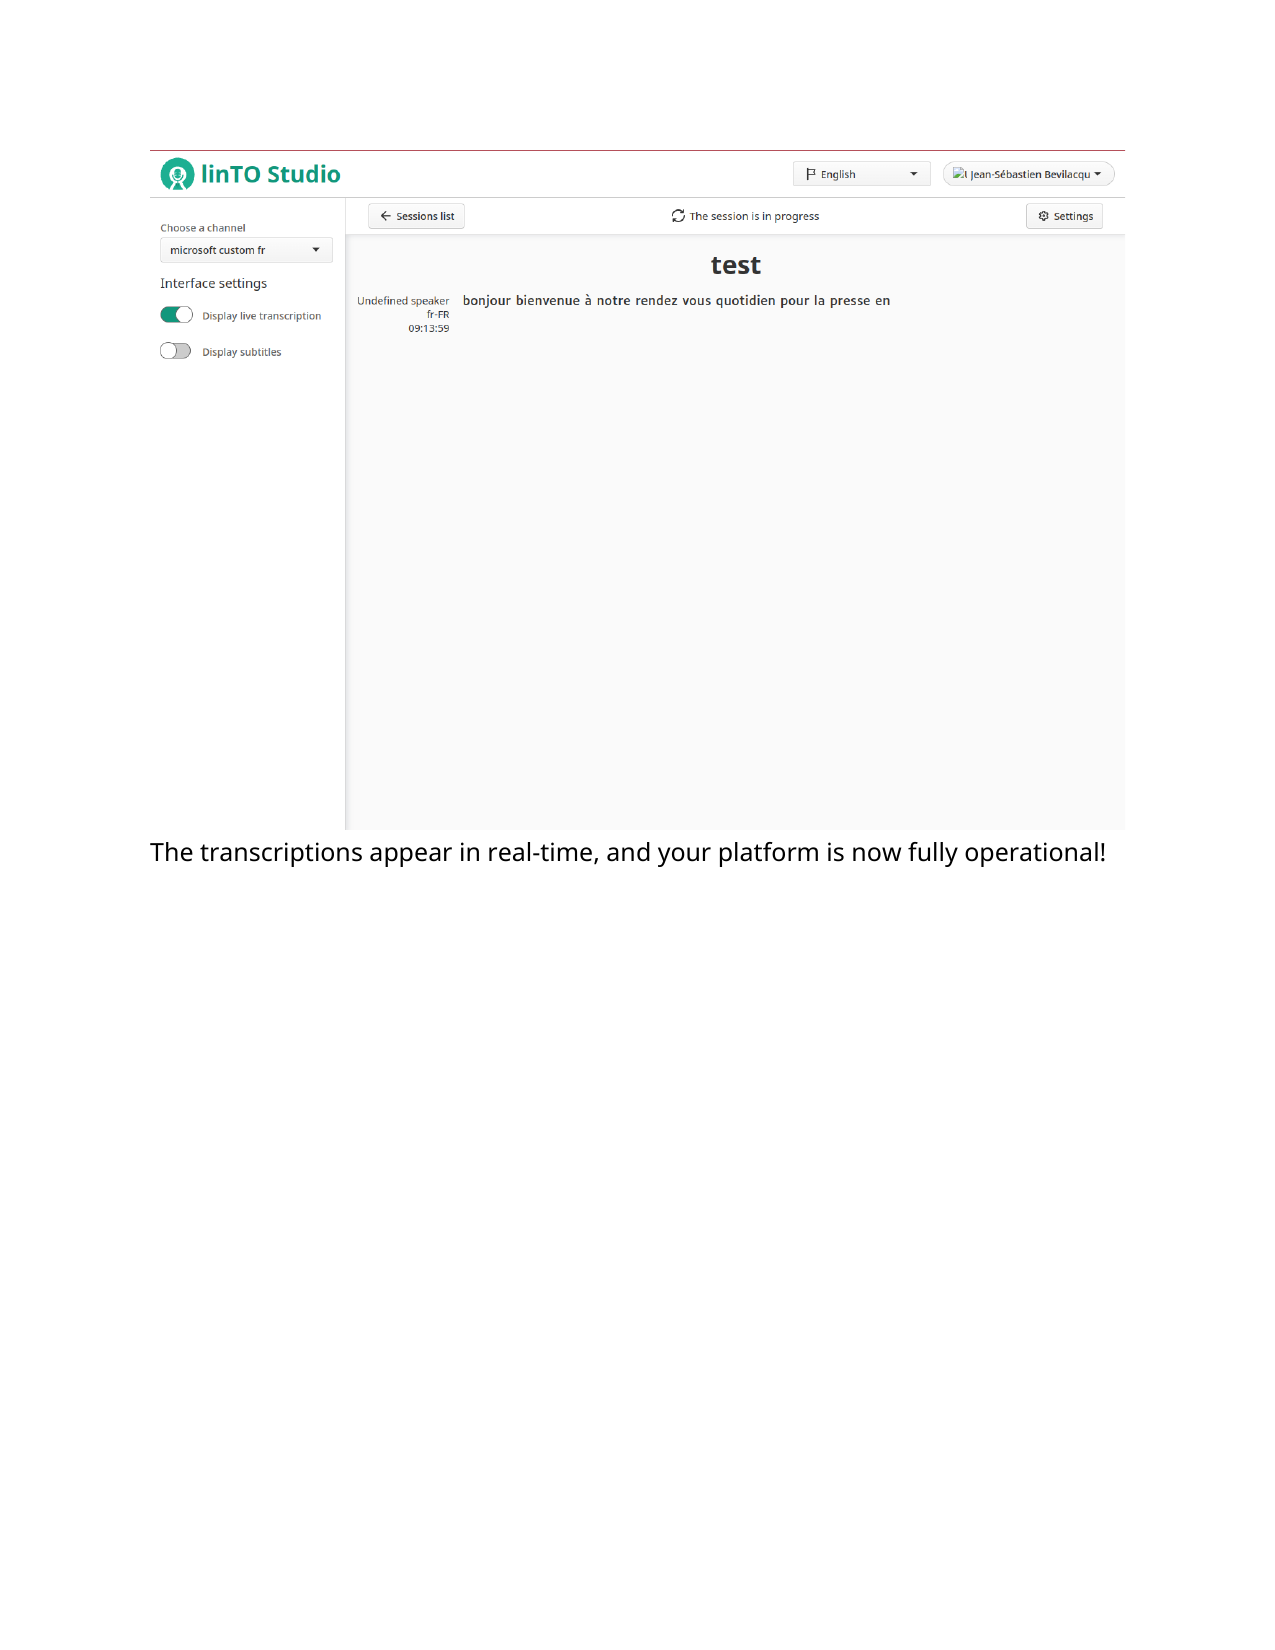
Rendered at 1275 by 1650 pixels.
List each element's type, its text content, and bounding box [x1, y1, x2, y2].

picture [150, 150, 1125, 830]
text The transcriptions appear in real-time, and your platform is now fully operational! [150, 830, 1125, 868]
